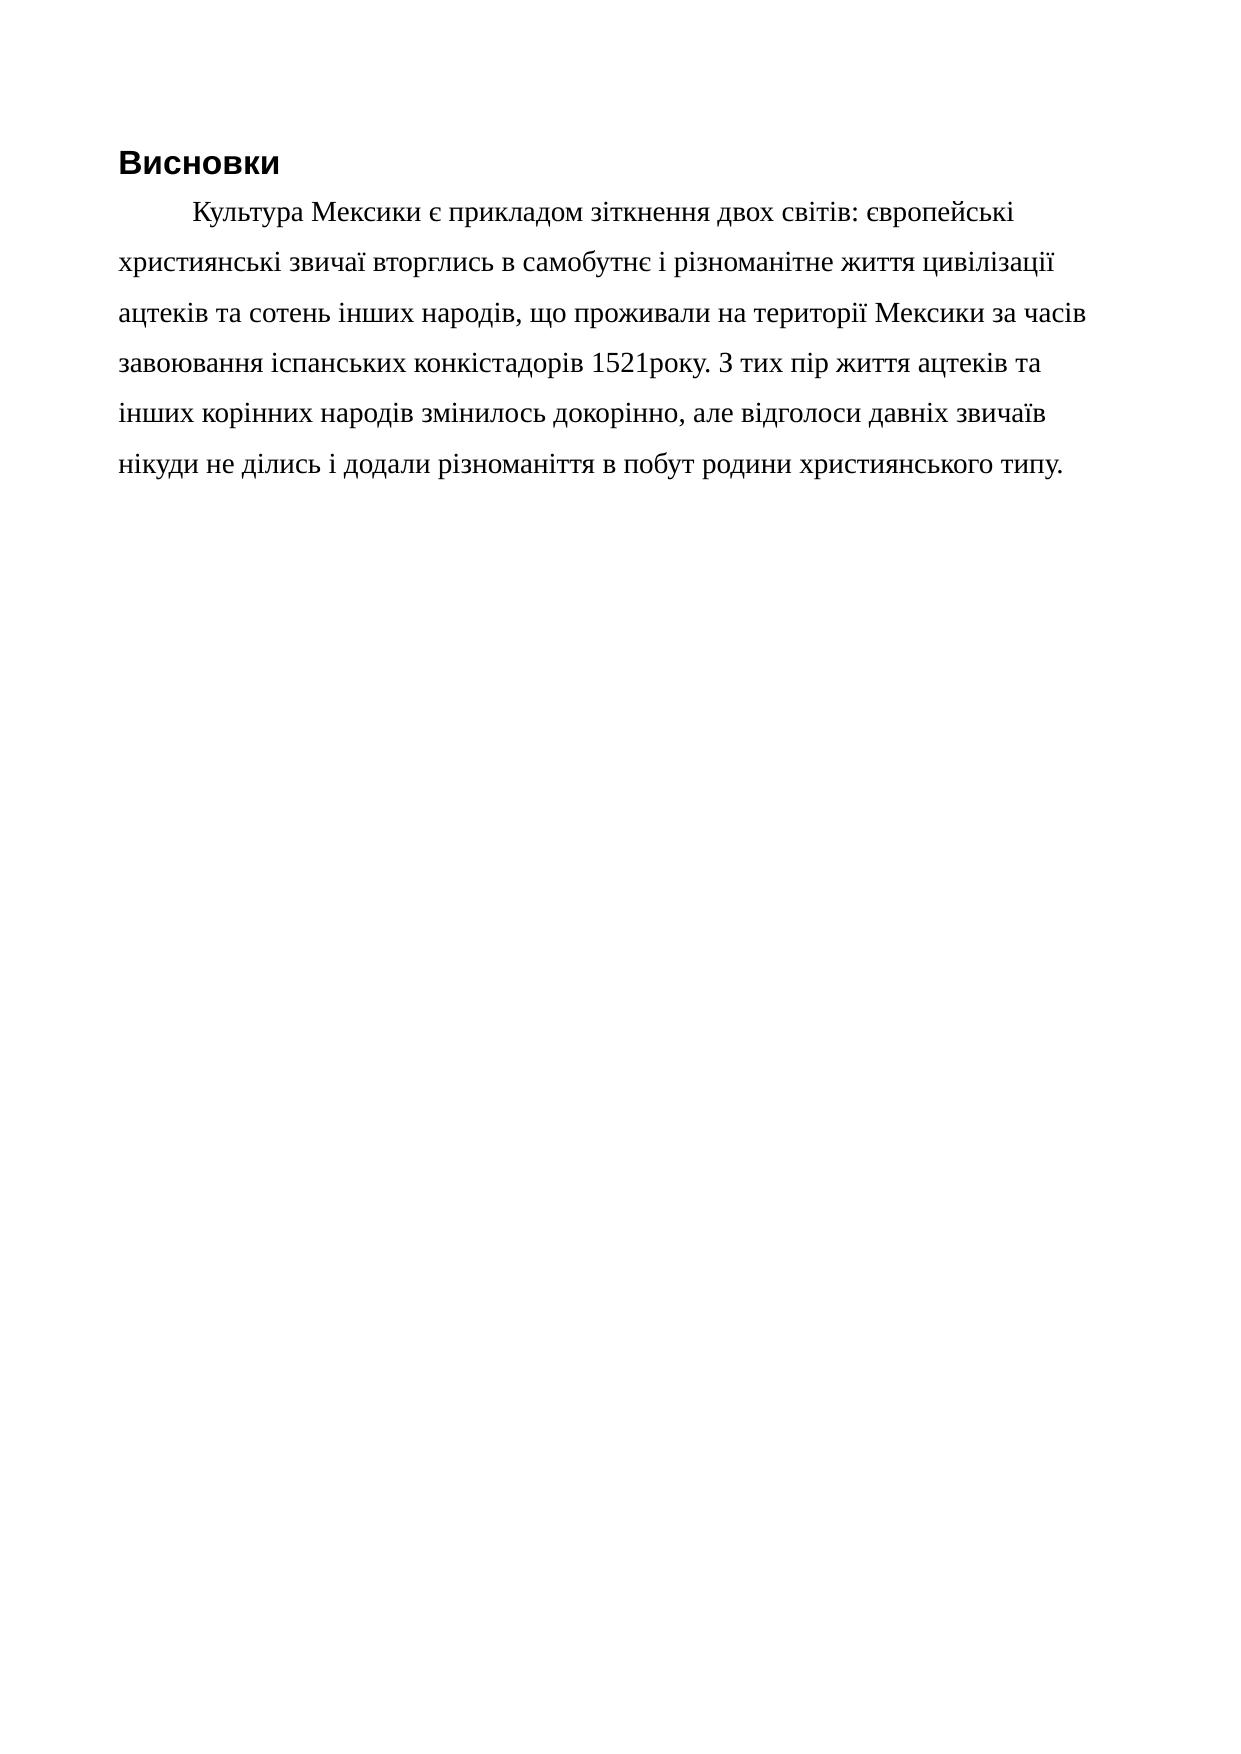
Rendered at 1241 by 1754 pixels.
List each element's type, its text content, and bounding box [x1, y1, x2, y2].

subtitle Висновки [118, 143, 1122, 182]
text Культура Мексики є прикладом зіткнення двох світів: європейські християнські звичаї вторглись в самобутнє і різноманітне життя цивілізації ацтеків та сотень інших народів, що проживали на території Мексики за часів завоювання іспанських конкістадорів 1521року. З тих пір життя ацтеків та інших корінних народів змінилось докорінно, але відголоси давніх звичаїв нікуди не ділись і додали різноманіття в побут родини християнського типу. [118, 194, 1122, 479]
